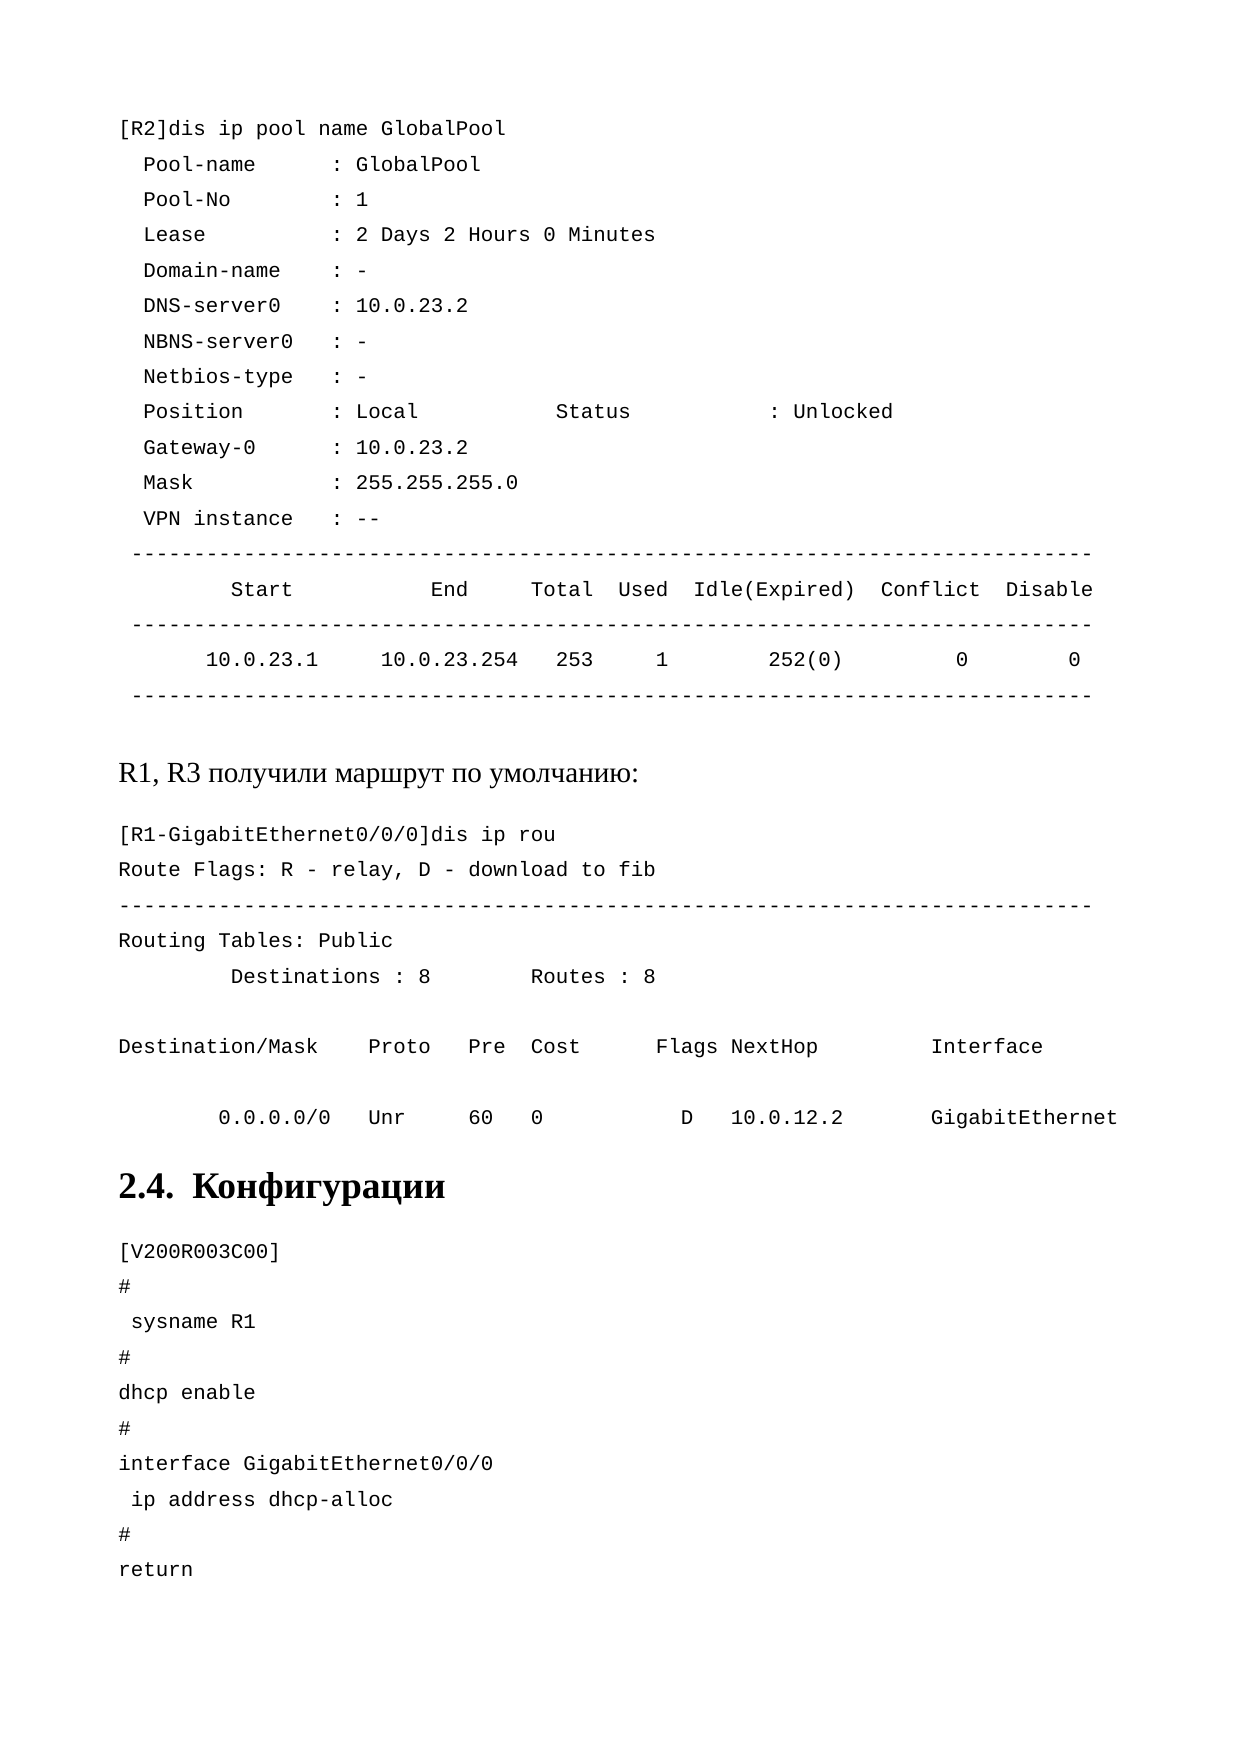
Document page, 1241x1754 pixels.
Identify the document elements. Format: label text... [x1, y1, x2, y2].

text # [118, 1418, 1122, 1441]
text DNS-server0 : 10.0.23.2 [118, 295, 1122, 319]
text Pool-No : 1 [118, 189, 1122, 213]
text # [118, 1524, 1122, 1548]
text Destinations : 8 Routes : 8 [118, 966, 1122, 989]
text Domain-name : - [118, 260, 1122, 283]
text [R2]dis ip pool name GlobalPool [118, 118, 1122, 142]
text ----------------------------------------------------------------------------- [118, 685, 1122, 708]
text sysname R1 [118, 1312, 1122, 1335]
text # [118, 1347, 1122, 1371]
text Mask : 255.255.255.0 [118, 472, 1122, 496]
text ------------------------------------------------------------------------------ [118, 895, 1122, 918]
text interface GigabitEthernet0/0/0 [118, 1453, 1122, 1477]
text Position : Local Status : Unlocked [118, 401, 1122, 425]
text Netbios-type : - [118, 366, 1122, 390]
text 10.0.23.1 10.0.23.254 253 1 252(0) 0 0 [118, 649, 1122, 673]
text 0.0.0.0/0 Unr 60 0 D 10.0.12.2 GigabitEthernet [118, 1107, 1122, 1131]
text Lease : 2 Days 2 Hours 0 Minutes [118, 224, 1122, 248]
text Pool-name : GlobalPool [118, 153, 1122, 177]
text Route Flags: R - relay, D - download to fib [118, 859, 1122, 883]
text # [118, 1276, 1122, 1300]
text ----------------------------------------------------------------------------- [118, 614, 1122, 638]
text NBNS-server0 : - [118, 331, 1122, 354]
text [R1-GigabitEthernet0/0/0]dis ip rou [118, 824, 1122, 848]
text return [118, 1559, 1122, 1583]
text Start End Total Used Idle(Expired) Conflict Disable [118, 578, 1122, 602]
text R1, R3 получили маршрут по умолчанию: [118, 756, 1122, 789]
text Routing Tables: Public [118, 930, 1122, 954]
text ip address dhcp-alloc [118, 1489, 1122, 1512]
text ----------------------------------------------------------------------------- [118, 543, 1122, 567]
text [V200R003C00] [118, 1241, 1122, 1264]
subtitle Конфигурации [118, 1163, 1122, 1207]
text Gateway-0 : 10.0.23.2 [118, 437, 1122, 461]
text dhcp enable [118, 1382, 1122, 1406]
text VPN instance : -- [118, 508, 1122, 531]
text Destination/Mask Proto Pre Cost Flags NextHop Interface [118, 1036, 1122, 1060]
